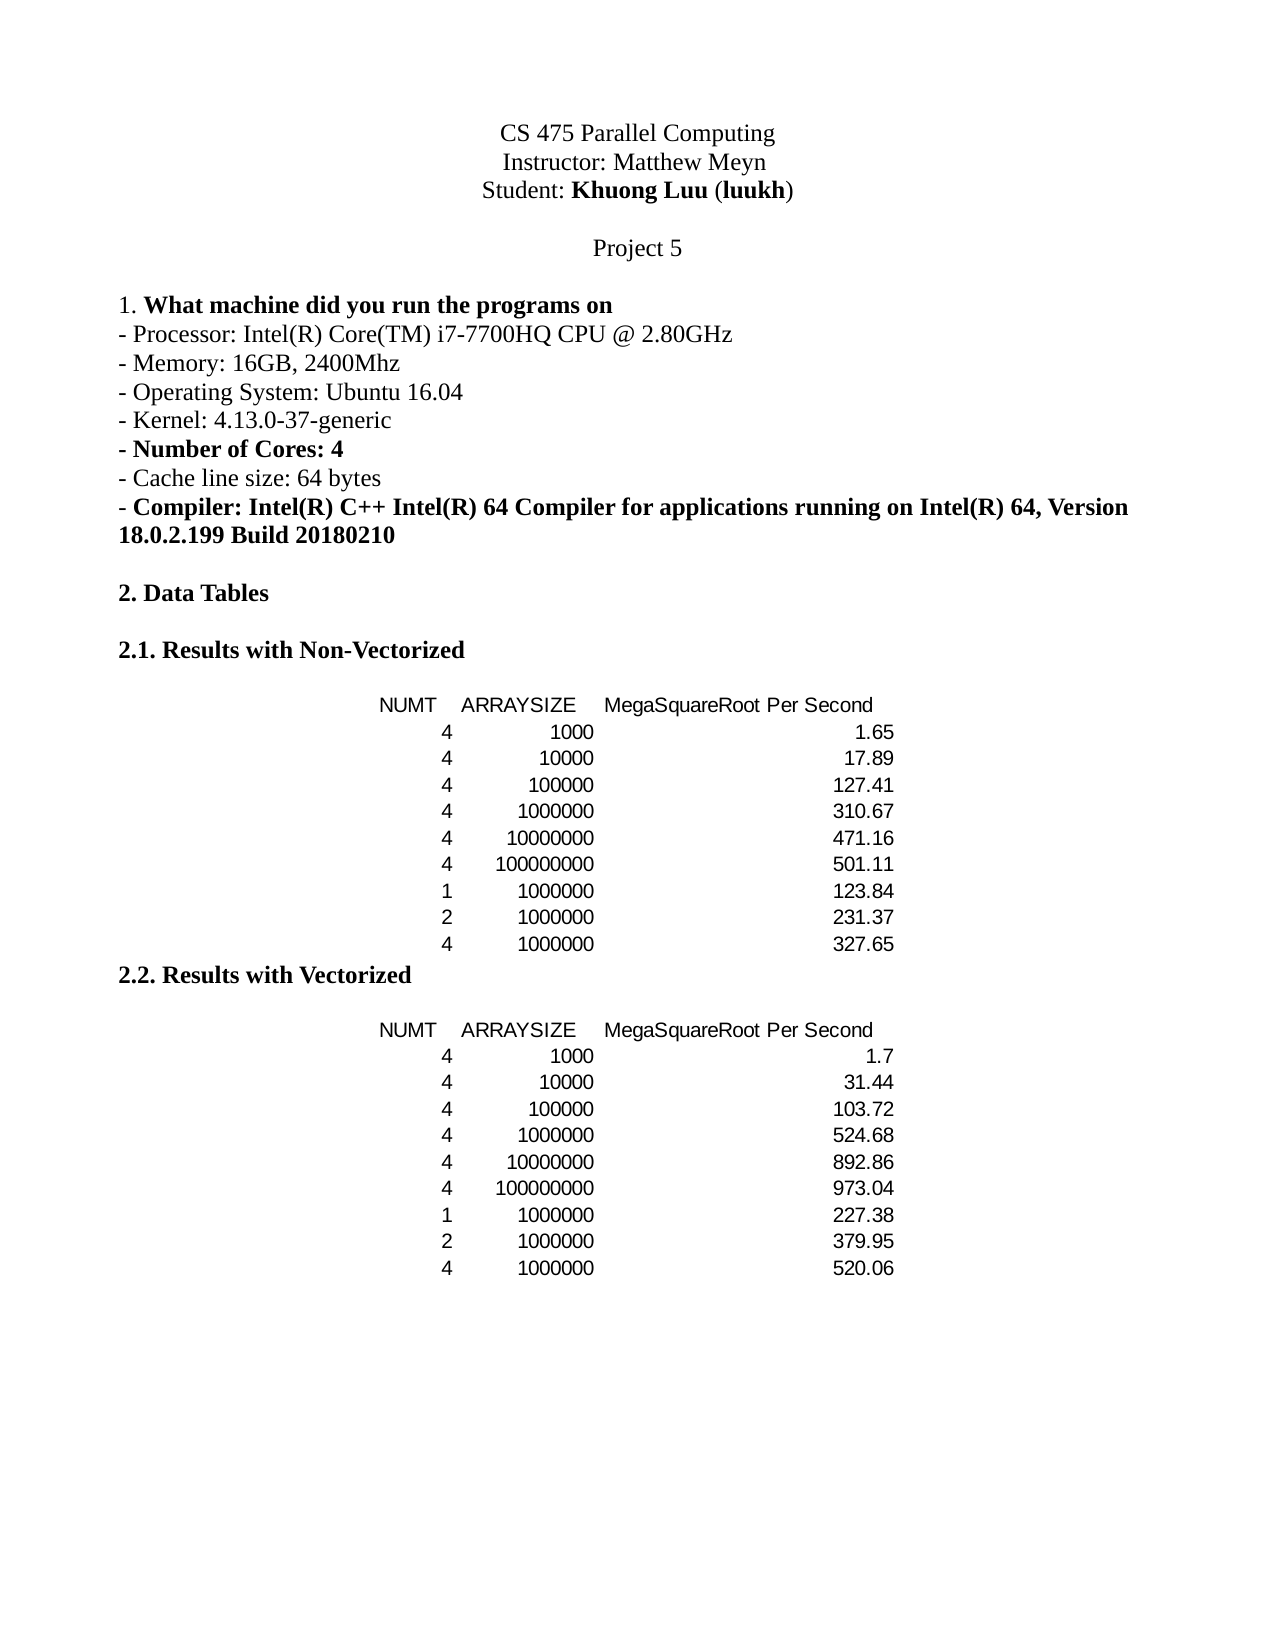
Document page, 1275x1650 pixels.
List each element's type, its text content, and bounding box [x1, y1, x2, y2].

text Student: Khuong Luu (luukh) [118, 176, 1157, 204]
text CS 475 Parallel Computing [118, 118, 1157, 147]
text Instructor: Matthew Meyn [118, 147, 1157, 176]
text - Cache line size: 64 bytes [118, 463, 1157, 492]
text - Kernel: 4.13.0-37-generic [118, 406, 1157, 434]
text Project 5 [118, 233, 1157, 262]
text 2. Data Tables [118, 578, 1157, 607]
text 1. What machine did you run the programs on [118, 291, 1157, 319]
text - Processor: Intel(R) Core(TM) i7-7700HQ CPU @ 2.80GHz [118, 319, 1157, 348]
text - Operating System: Ubuntu 16.04 [118, 377, 1157, 406]
text 2.1. Results with Non-Vectorized [118, 636, 1157, 664]
text - Number of Cores: 4 [118, 434, 1157, 463]
text - Compiler: Intel(R) C++ Intel(R) 64 Compiler for applications running on Intel(R) 64, Version 18.0.2.199 Build 20180210 [118, 492, 1157, 549]
text 2.2. Results with Vectorized [118, 693, 1157, 988]
text - Memory: 16GB, 2400Mhz [118, 348, 1157, 377]
